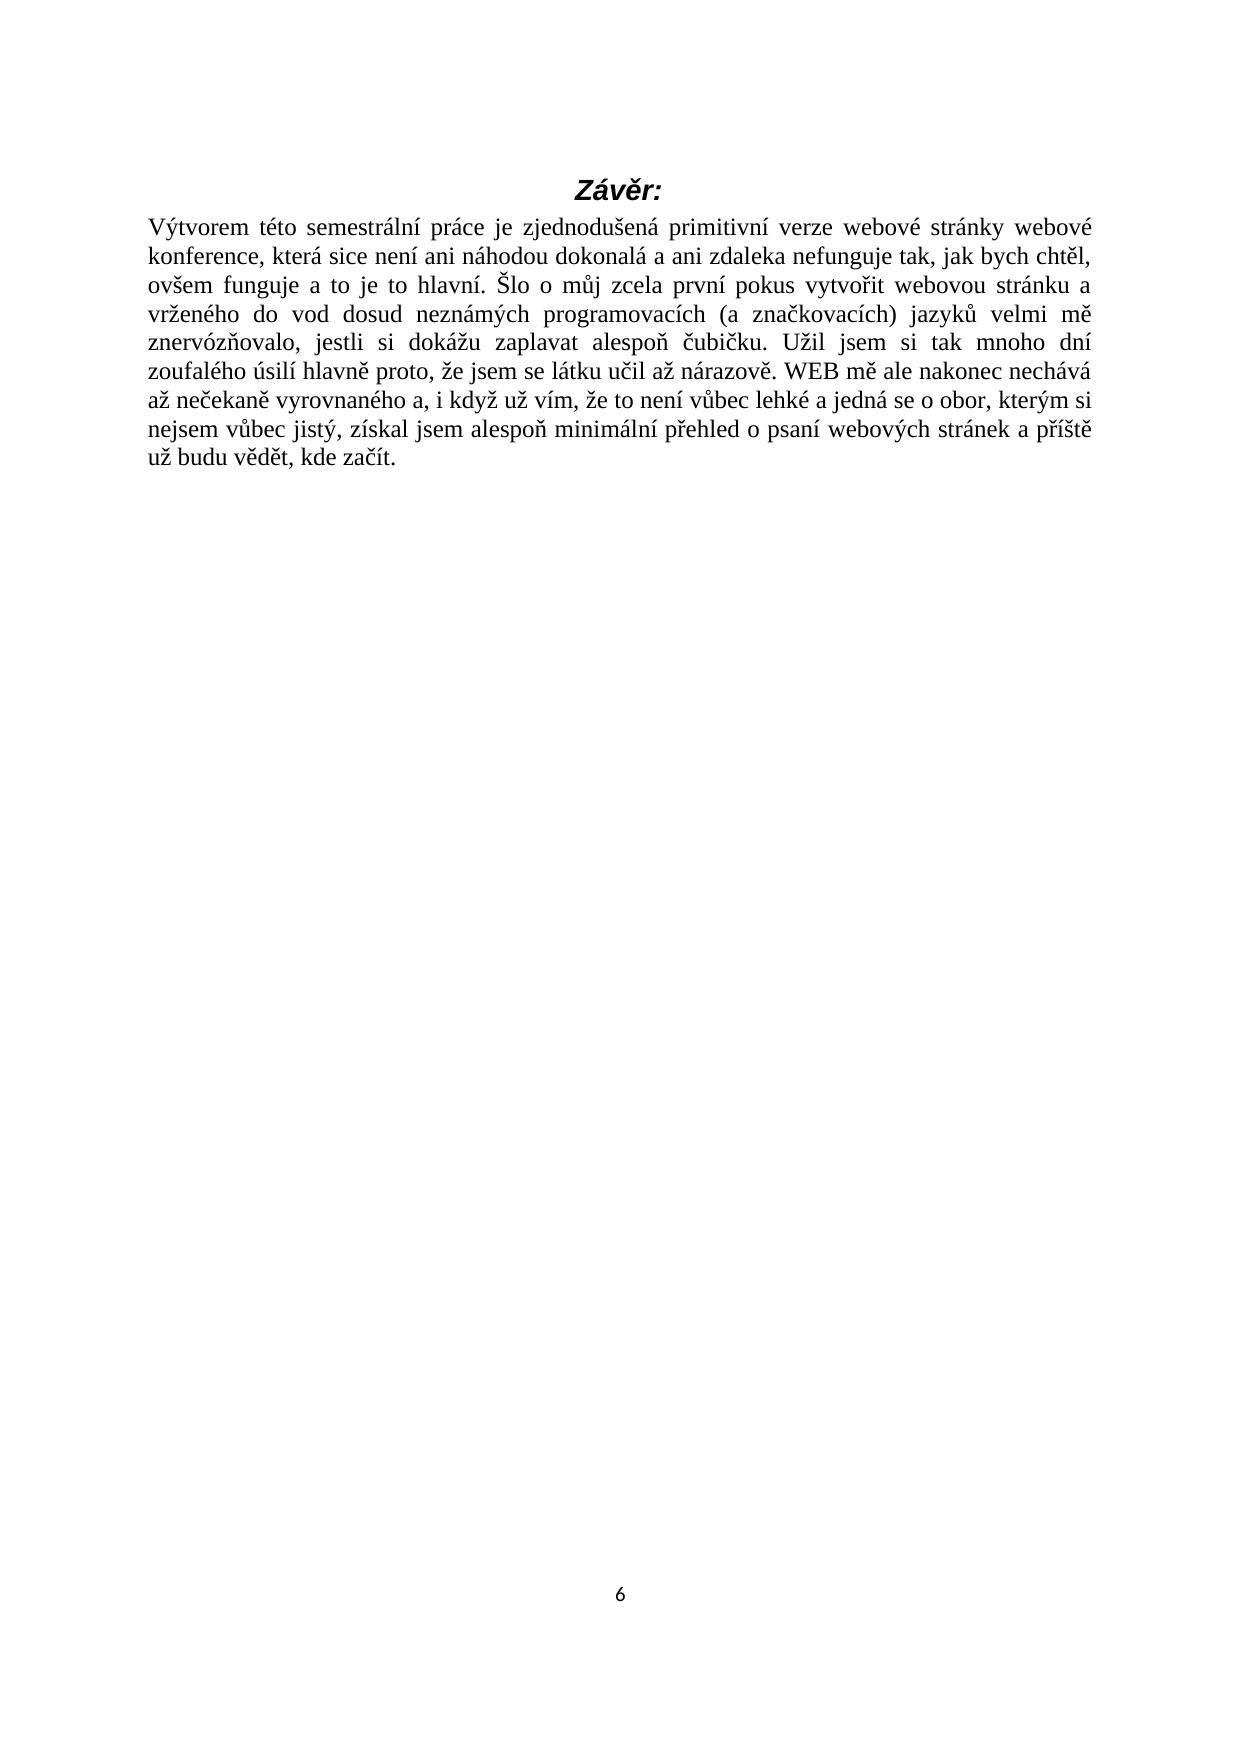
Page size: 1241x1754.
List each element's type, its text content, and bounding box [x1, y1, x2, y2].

text Výtvorem této semestrální práce je zjednodušená primitivní verze webové stránky webové konference, která sice není ani náhodou dokonalá a ani zdaleka nefunguje tak, jak bych chtěl, ovšem funguje a to je to hlavní. Šlo o můj zcela první pokus vytvořit webovou stránku a vrženého do vod dosud neznámých programovacích (a značkovacích) jazyků velmi mě znervózňovalo, jestli si dokážu zaplavat alespoň čubičku. Užil jsem si tak mnoho dní zoufalého úsilí hlavně proto, že jsem se látku učil až nárazově. WEB mě ale nakonec nechává až nečekaně vyrovnaného a, i když už vím, že to není vůbec lehké a jedná se o obor, kterým si nejsem vůbec jistý, získal jsem alespoň minimální přehled o psaní webových stránek a příště už budu vědět, kde začít. [148, 212, 1093, 471]
subtitle Závěr: [148, 173, 1093, 206]
